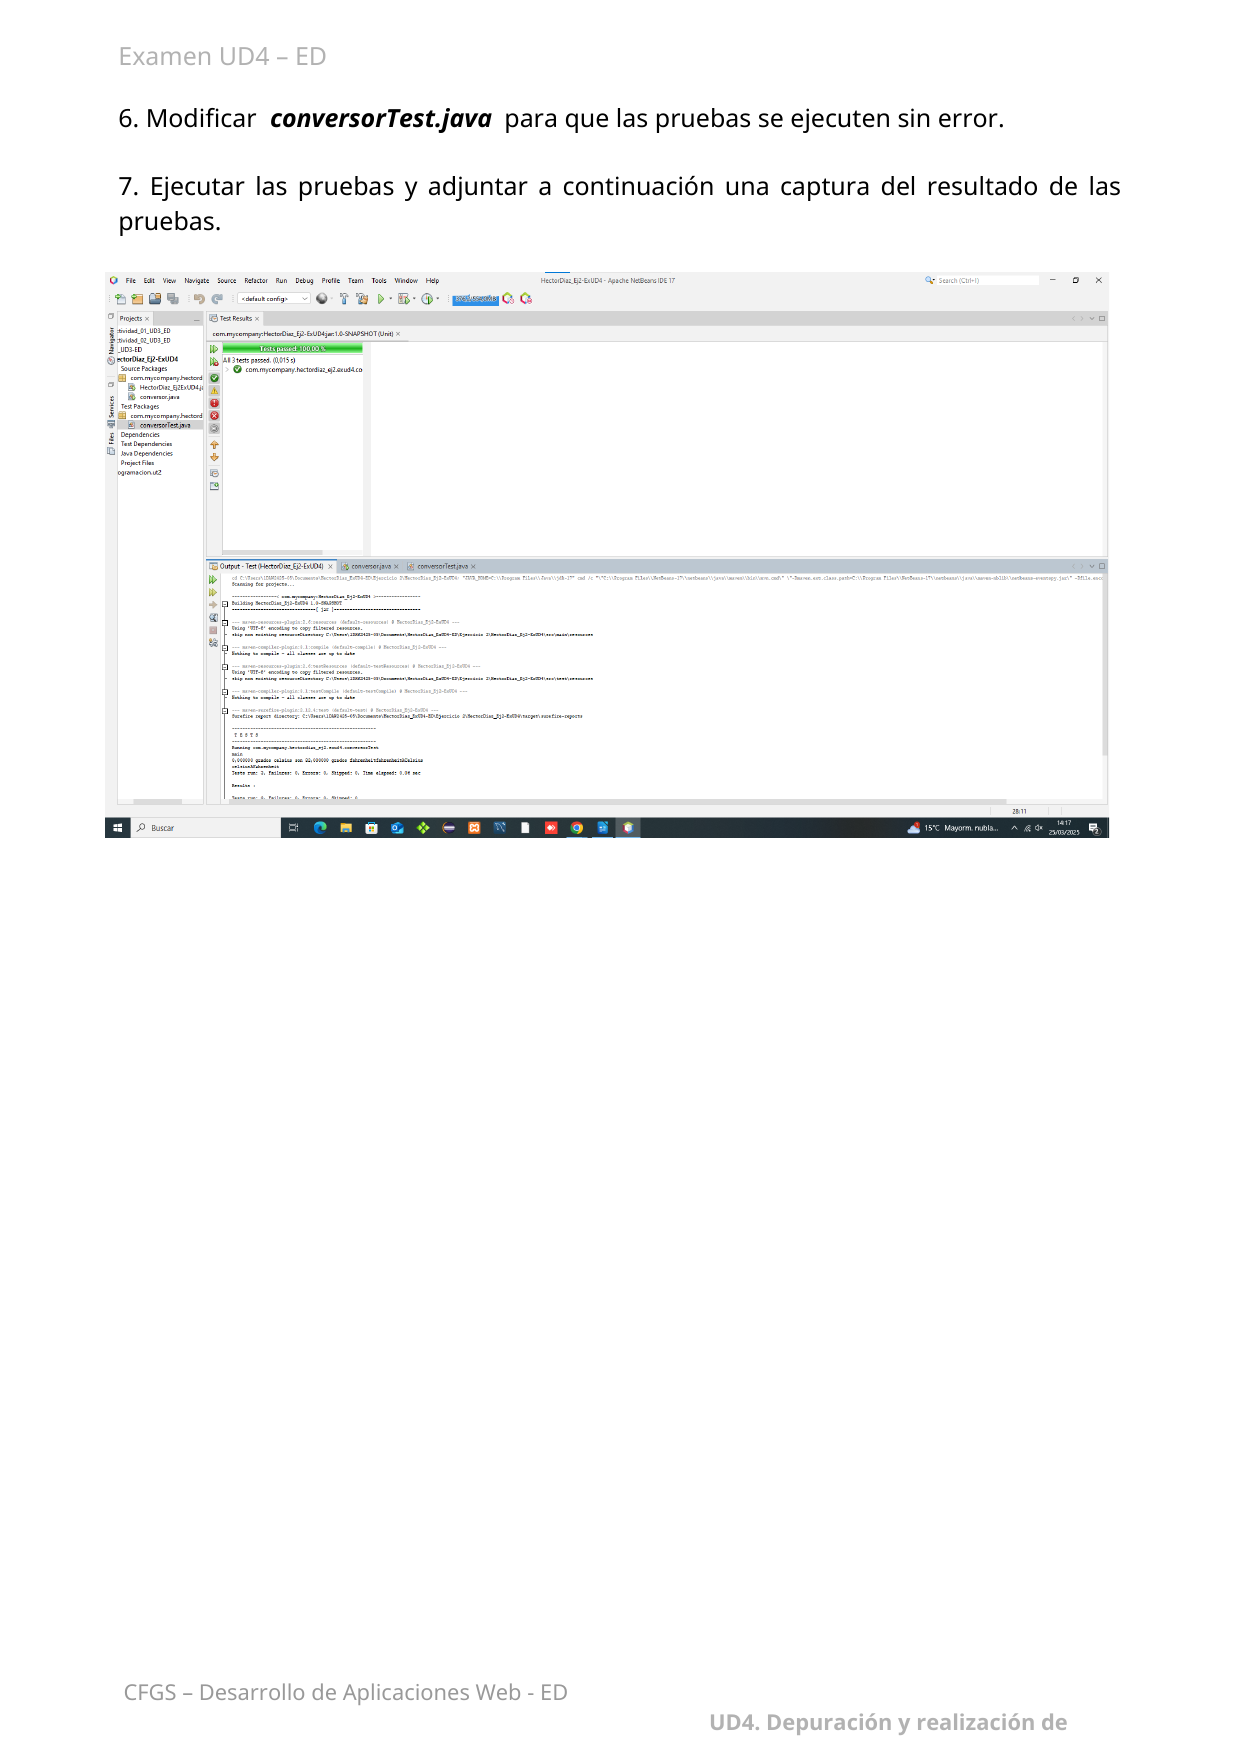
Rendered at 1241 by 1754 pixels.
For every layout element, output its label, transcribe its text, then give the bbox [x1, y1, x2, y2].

text 6. Modificar conversorTest.java para que las pruebas se ejecuten sin error. [118, 101, 1122, 135]
picture [105, 272, 1110, 838]
text 7. Ejecutar las pruebas y adjuntar a continuación una captura del resultado de las pruebas. [118, 169, 1122, 237]
